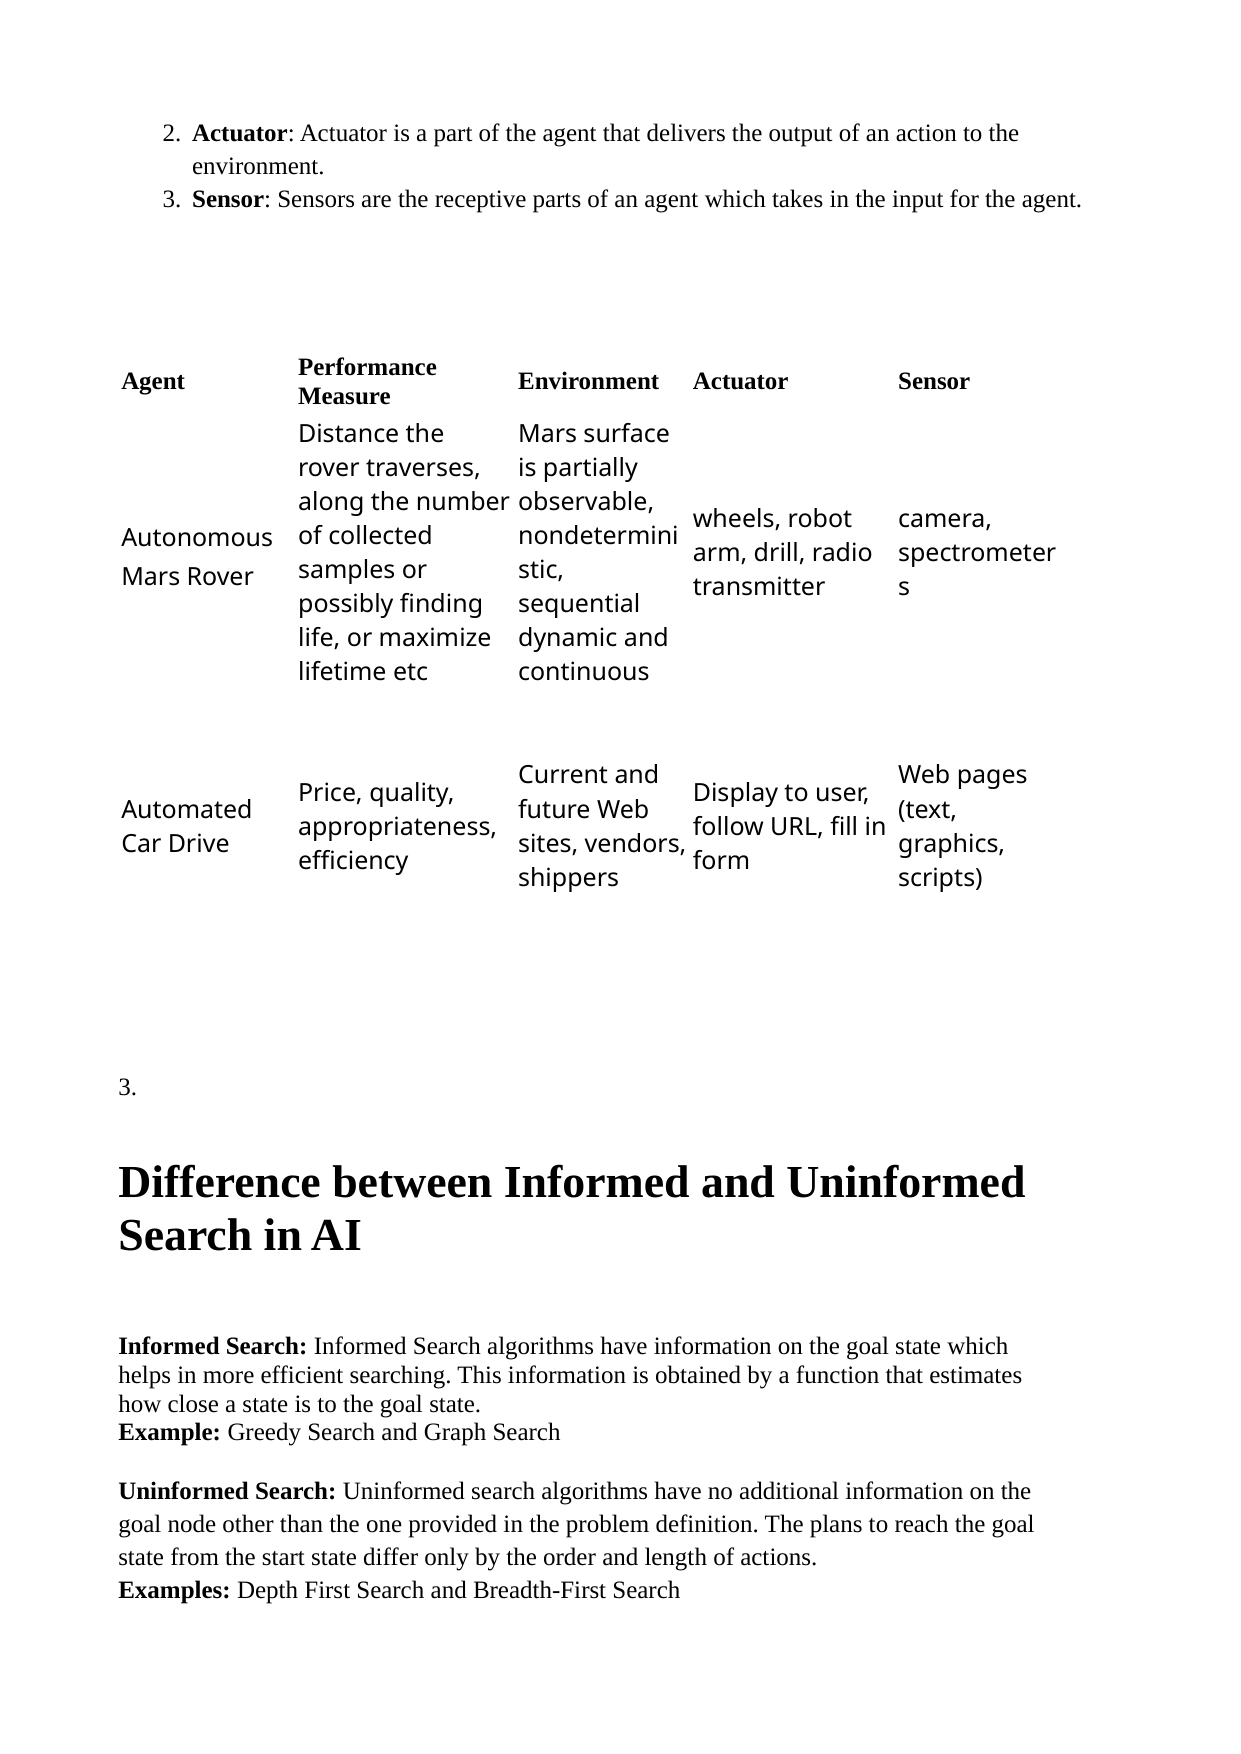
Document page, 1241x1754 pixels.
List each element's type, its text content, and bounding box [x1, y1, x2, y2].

table_cell wheels, robot arm, drill, radio transmitter [690, 413, 895, 754]
text Informed Search: Informed Search algorithms have information on the goal state which helps in more efficient searching. This information is obtained by a function that estimates how close a state is to the goal state. Example: Greedy Search and Graph Search [118, 1331, 1063, 1446]
table_cell Automated Car Drive [118, 754, 295, 896]
table_header Environment [515, 349, 690, 412]
table_cell Price, quality, appropriateness, efficiency [295, 754, 515, 896]
table_cell Distance the rover traverses, along the number of collected samples or possibly finding life, or maximize lifetime etc [295, 413, 515, 754]
table_cell camera, spectrometers [895, 413, 1063, 754]
table_header Actuator [690, 349, 895, 412]
table_cell Display to user, follow URL, fill in form [690, 754, 895, 896]
table_cell Mars surface is partially observable, nondeterministic, sequential dynamic and continuous [515, 413, 690, 754]
table_cell Current and future Web sites, vendors, shippers [515, 754, 690, 896]
text 3. [118, 1072, 1063, 1101]
table_cell Autonomous Mars Rover [118, 413, 295, 754]
table_header Performance Measure [295, 349, 515, 412]
subtitle Difference between Informed and Uninformed Search in AI [118, 1155, 1063, 1261]
table_header Sensor [895, 349, 1063, 412]
list Actuator: Actuator is a part of the agent that delivers the output of an action to the environment. [162, 118, 1122, 180]
table_cell Web pages (text, graphics, scripts) [895, 754, 1063, 896]
table_header Agent [118, 349, 295, 412]
list Sensor: Sensors are the receptive parts of an agent which takes in the input for the agent. [162, 184, 1122, 213]
text Uninformed Search: Uninformed search algorithms have no additional information on the goal node other than the one provided in the problem definition. The plans to reach the goal state from the start state differ only by the order and length of actions. Examples: Depth First Search and Breadth-First Search [118, 1476, 1063, 1603]
